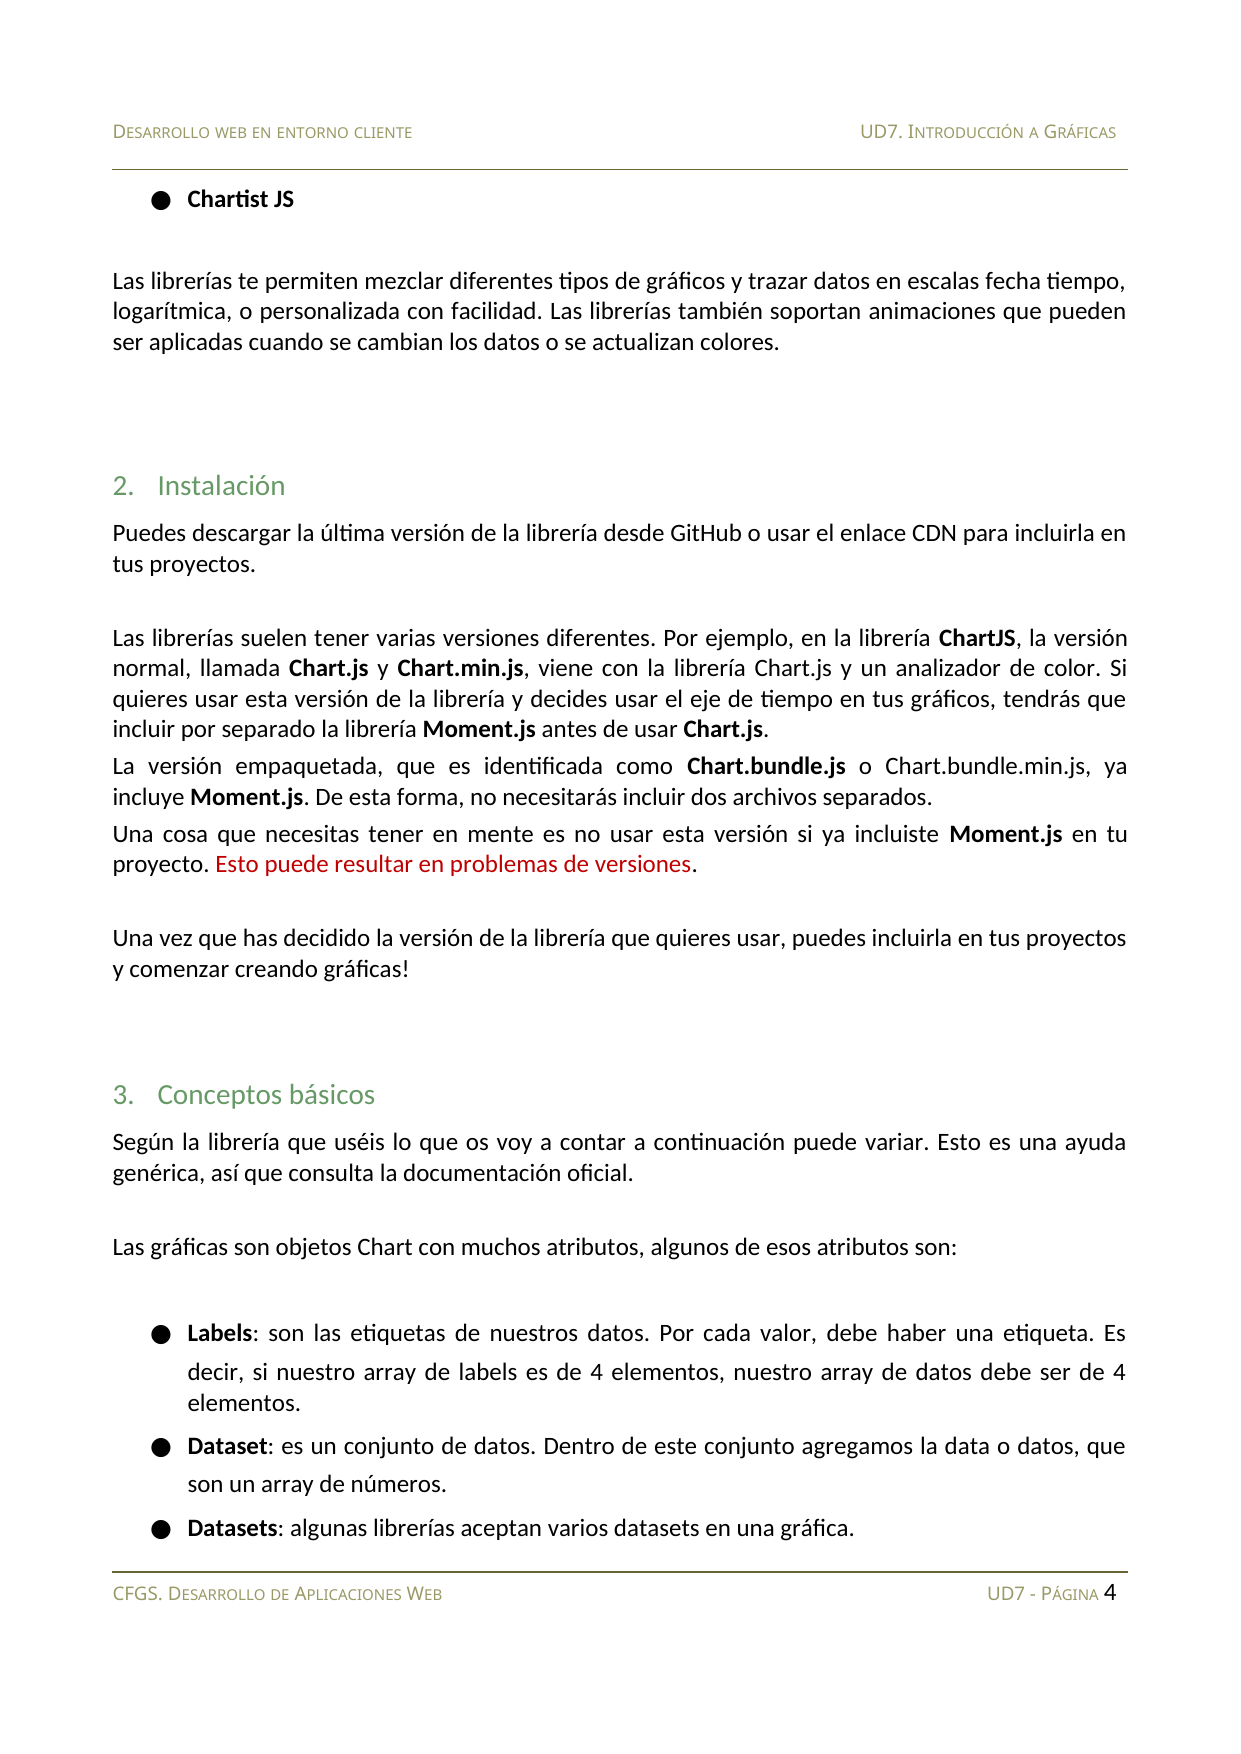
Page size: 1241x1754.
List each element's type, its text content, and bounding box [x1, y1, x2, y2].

text Una cosa que necesitas tener en mente es no usar esta versión si ya incluiste Moment.js en tu proyecto. Esto puede resultar en problemas de versiones. [112, 818, 1128, 879]
text Las librerías suelen tener varias versiones diferentes. Por ejemplo, en la librería ChartJS, la versión normal, llamada Chart.js y Chart.min.js, viene con la librería Chart.js y un analizador de color. Si quieres usar esta versión de la librería y decides usar el eje de tiempo en tus gráficos, tendrás que incluir por separado la librería Moment.js antes de usar Chart.js. [112, 622, 1128, 744]
subtitle Conceptos básicos [112, 1076, 1128, 1112]
text La versión empaquetada, que es identificada como Chart.bundle.js o Chart.bundle.min.js, ya incluye Moment.js. De esta forma, no necesitarás incluir dos archivos separados. [112, 750, 1128, 811]
text Las gráficas son objetos Chart con muchos atributos, algunos de esos atributos son: [112, 1231, 1128, 1261]
list Datasets: algunas librerías aceptan varios datasets en una gráfica. [150, 1499, 1128, 1550]
text Las librerías te permiten mezclar diferentes tipos de gráficos y trazar datos en escalas fecha tiempo, logarítmica, o personalizada con facilidad. Las librerías también soportan animaciones que pueden ser aplicadas cuando se cambian los datos o se actualizan colores. [112, 265, 1128, 356]
text Según la librería que uséis lo que os voy a contar a continuación puede variar. Esto es una ayuda genérica, así que consulta la documentación oficial. [112, 1126, 1128, 1187]
text Puedes descargar la última versión de la librería desde GitHub o usar el enlace CDN para incluirla en tus proyectos. [112, 517, 1128, 578]
list Chartist JS [150, 170, 1128, 221]
subtitle Instalación [112, 467, 1128, 502]
text Una vez que has decidido la versión de la librería que quieres usar, puedes incluirla en tus proyectos y comenzar creando gráficas! [112, 922, 1128, 983]
list Labels: son las etiquetas de nuestros datos. Por cada valor, debe haber una etiqueta. Es decir, si nuestro array de labels es de 4 elementos, nuestro array de datos debe ser de 4 elementos. [150, 1305, 1128, 1417]
list Dataset: es un conjunto de datos. Dentro de este conjunto agregamos la data o datos, que son un array de números. [150, 1417, 1128, 1499]
